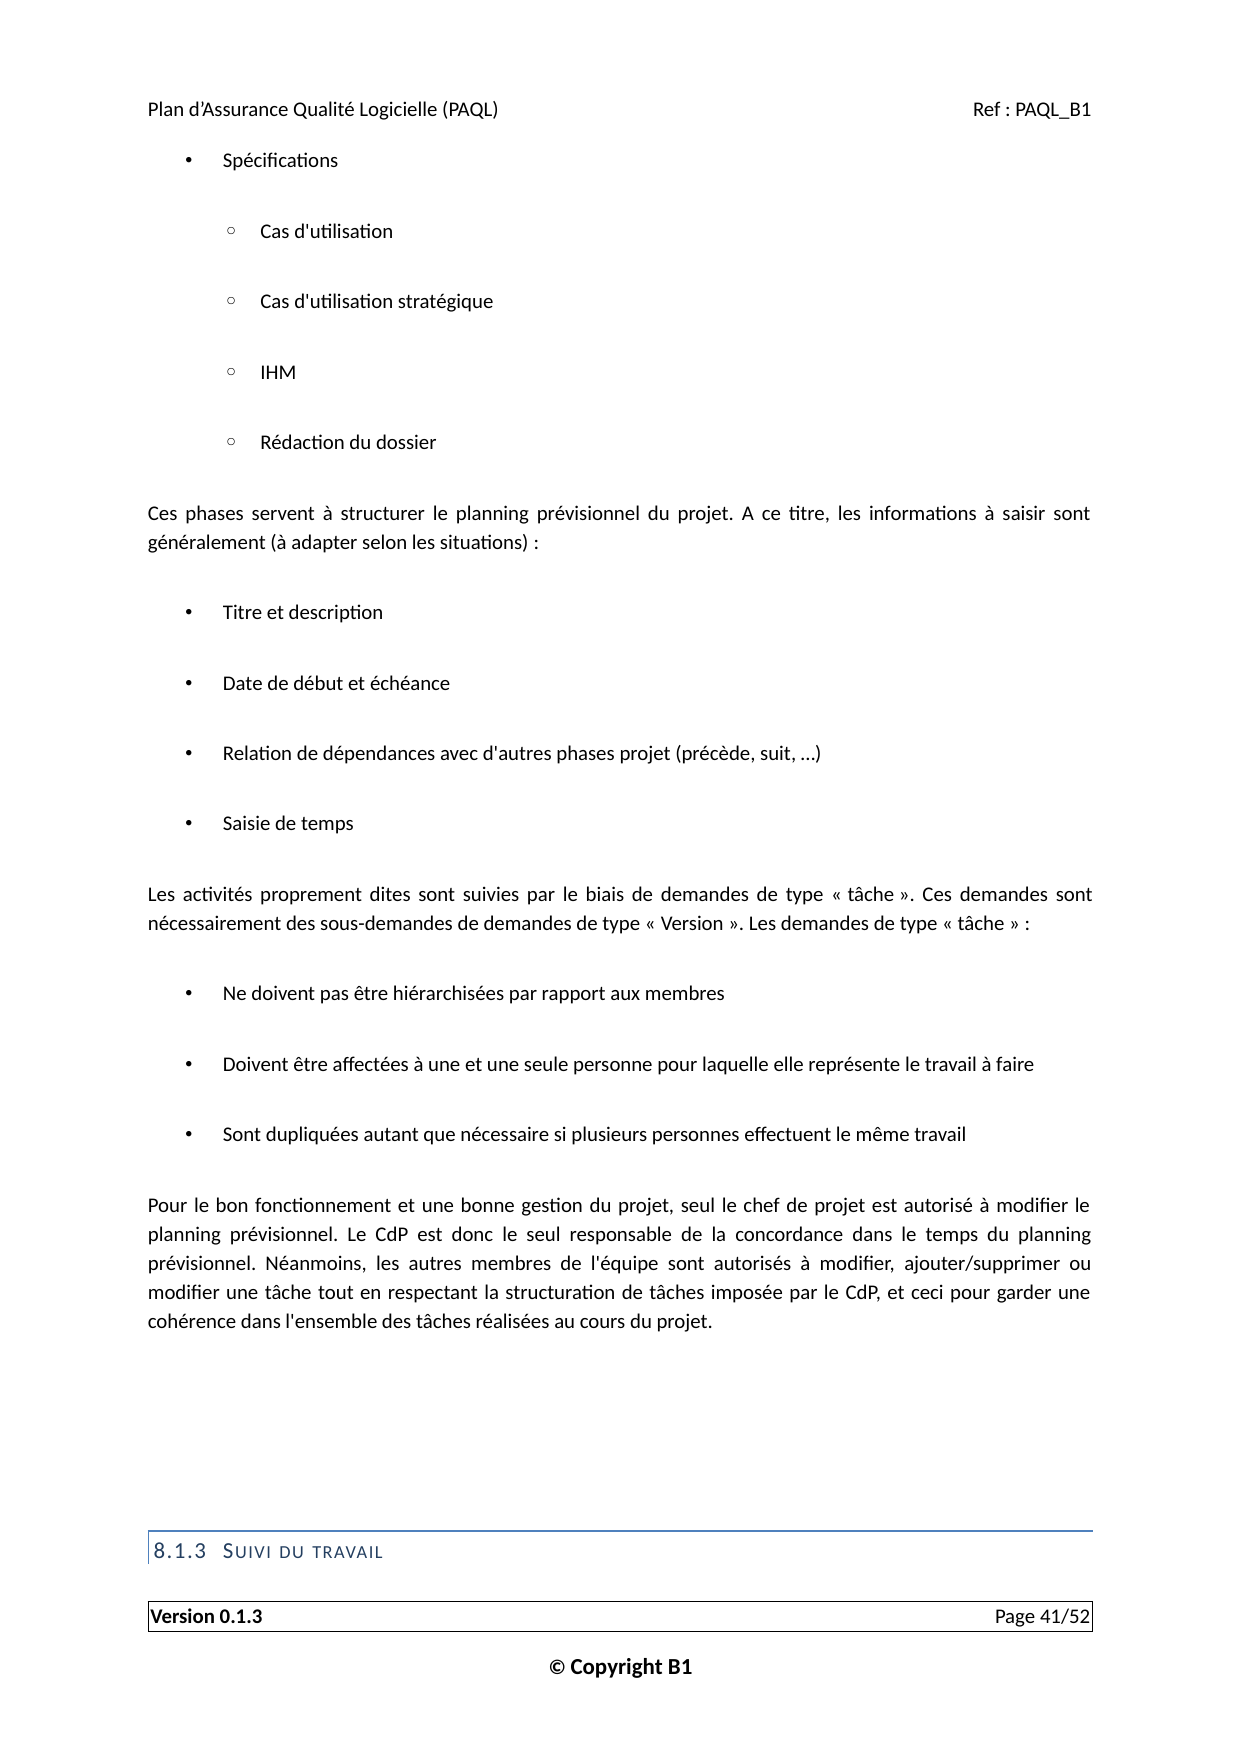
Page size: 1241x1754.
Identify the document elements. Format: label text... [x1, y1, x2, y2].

list Doivent être affectées à une et une seule personne pour laquelle elle représente le travail à faire [185, 1051, 1093, 1076]
list Date de début et échéance [185, 670, 1093, 695]
list Cas d'utilisation stratégique [223, 288, 1093, 314]
text Les activités proprement dites sont suivies par le biais de demandes de type « tâche ». Ces demandes sont nécessairement des sous-demandes de demandes de type « Version ». Les demandes de type « tâche » : [148, 881, 1093, 936]
list Cas d'utilisation [223, 218, 1093, 243]
list Saisie de temps [185, 811, 1093, 836]
list Relation de dépendances avec d'autres phases projet (précède, suit, …) [185, 740, 1093, 766]
list Spécifications [185, 148, 1093, 173]
list Rédaction du dossier [223, 429, 1093, 455]
list Titre et description [185, 599, 1093, 625]
list Ne doivent pas être hiérarchisées par rapport aux membres [185, 981, 1093, 1006]
list IHM [223, 359, 1093, 384]
text Pour le bon fonctionnement et une bonne gestion du projet, seul le chef de projet est autorisé à modifier le planning prévisionnel. Le CdP est donc le seul responsable de la concordance dans le temps du planning prévisionnel. Néanmoins, les autres membres de l'équipe sont autorisés à modifier, ajouter/supprimer ou modifier une tâche tout en respectant la structuration de tâches imposée par le CdP, et ceci pour garder une cohérence dans l'ensemble des tâches réalisées au cours du projet. [148, 1192, 1093, 1334]
list Suivi du travail [149, 1532, 1093, 1564]
text Ces phases servent à structurer le planning prévisionnel du projet. A ce titre, les informations à saisir sont généralement (à adapter selon les situations) : [148, 500, 1093, 554]
list Sont dupliquées autant que nécessaire si plusieurs personnes effectuent le même travail [185, 1121, 1093, 1147]
